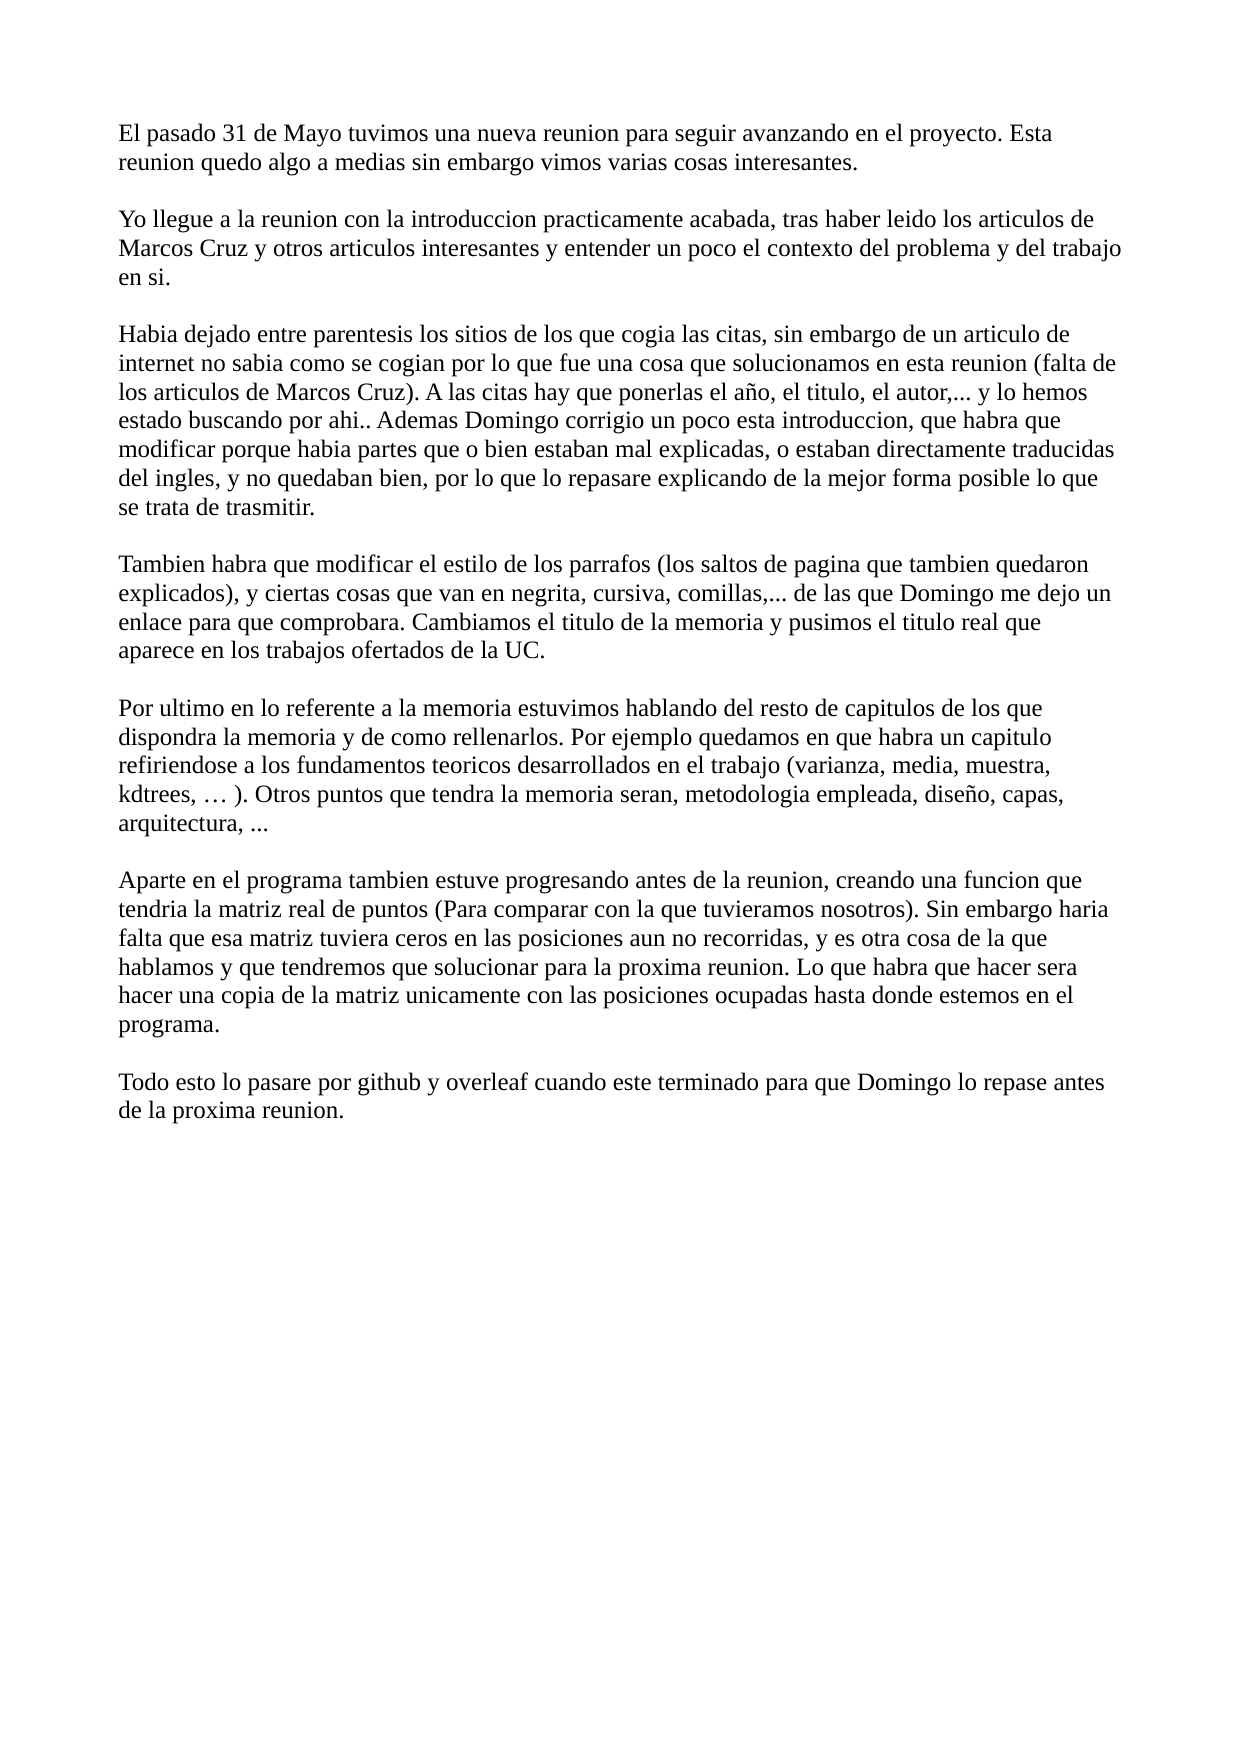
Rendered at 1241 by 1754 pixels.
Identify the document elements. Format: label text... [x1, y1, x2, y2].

text El pasado 31 de Mayo tuvimos una nueva reunion para seguir avanzando en el proyecto. Esta reunion quedo algo a medias sin embargo vimos varias cosas interesantes. [118, 118, 1122, 176]
text Tambien habra que modificar el estilo de los parrafos (los saltos de pagina que tambien quedaron explicados), y ciertas cosas que van en negrita, cursiva, comillas,... de las que Domingo me dejo un enlace para que comprobara. Cambiamos el titulo de la memoria y pusimos el titulo real que aparece en los trabajos ofertados de la UC. [118, 549, 1122, 664]
text Yo llegue a la reunion con la introduccion practicamente acabada, tras haber leido los articulos de Marcos Cruz y otros articulos interesantes y entender un poco el contexto del problema y del trabajo en si. [118, 204, 1122, 291]
text Todo esto lo pasare por github y overleaf cuando este terminado para que Domingo lo repase antes de la proxima reunion. [118, 1067, 1122, 1124]
text Aparte en el programa tambien estuve progresando antes de la reunion, creando una funcion que tendria la matriz real de puntos (Para comparar con la que tuvieramos nosotros). Sin embargo haria falta que esa matriz tuviera ceros en las posiciones aun no recorridas, y es otra cosa de la que hablamos y que tendremos que solucionar para la proxima reunion. Lo que habra que hacer sera hacer una copia de la matriz unicamente con las posiciones ocupadas hasta donde estemos en el programa. [118, 866, 1122, 1038]
text Por ultimo en lo referente a la memoria estuvimos hablando del resto de capitulos de los que dispondra la memoria y de como rellenarlos. Por ejemplo quedamos en que habra un capitulo refiriendose a los fundamentos teoricos desarrollados en el trabajo (varianza, media, muestra, kdtrees, … ). Otros puntos que tendra la memoria seran, metodologia empleada, diseño, capas, arquitectura, ... [118, 693, 1122, 837]
text Habia dejado entre parentesis los sitios de los que cogia las citas, sin embargo de un articulo de internet no sabia como se cogian por lo que fue una cosa que solucionamos en esta reunion (falta de los articulos de Marcos Cruz). A las citas hay que ponerlas el año, el titulo, el autor,... y lo hemos estado buscando por ahi.. Ademas Domingo corrigio un poco esta introduccion, que habra que modificar porque habia partes que o bien estaban mal explicadas, o estaban directamente traducidas del ingles, y no quedaban bien, por lo que lo repasare explicando de la mejor forma posible lo que se trata de trasmitir. [118, 319, 1122, 521]
